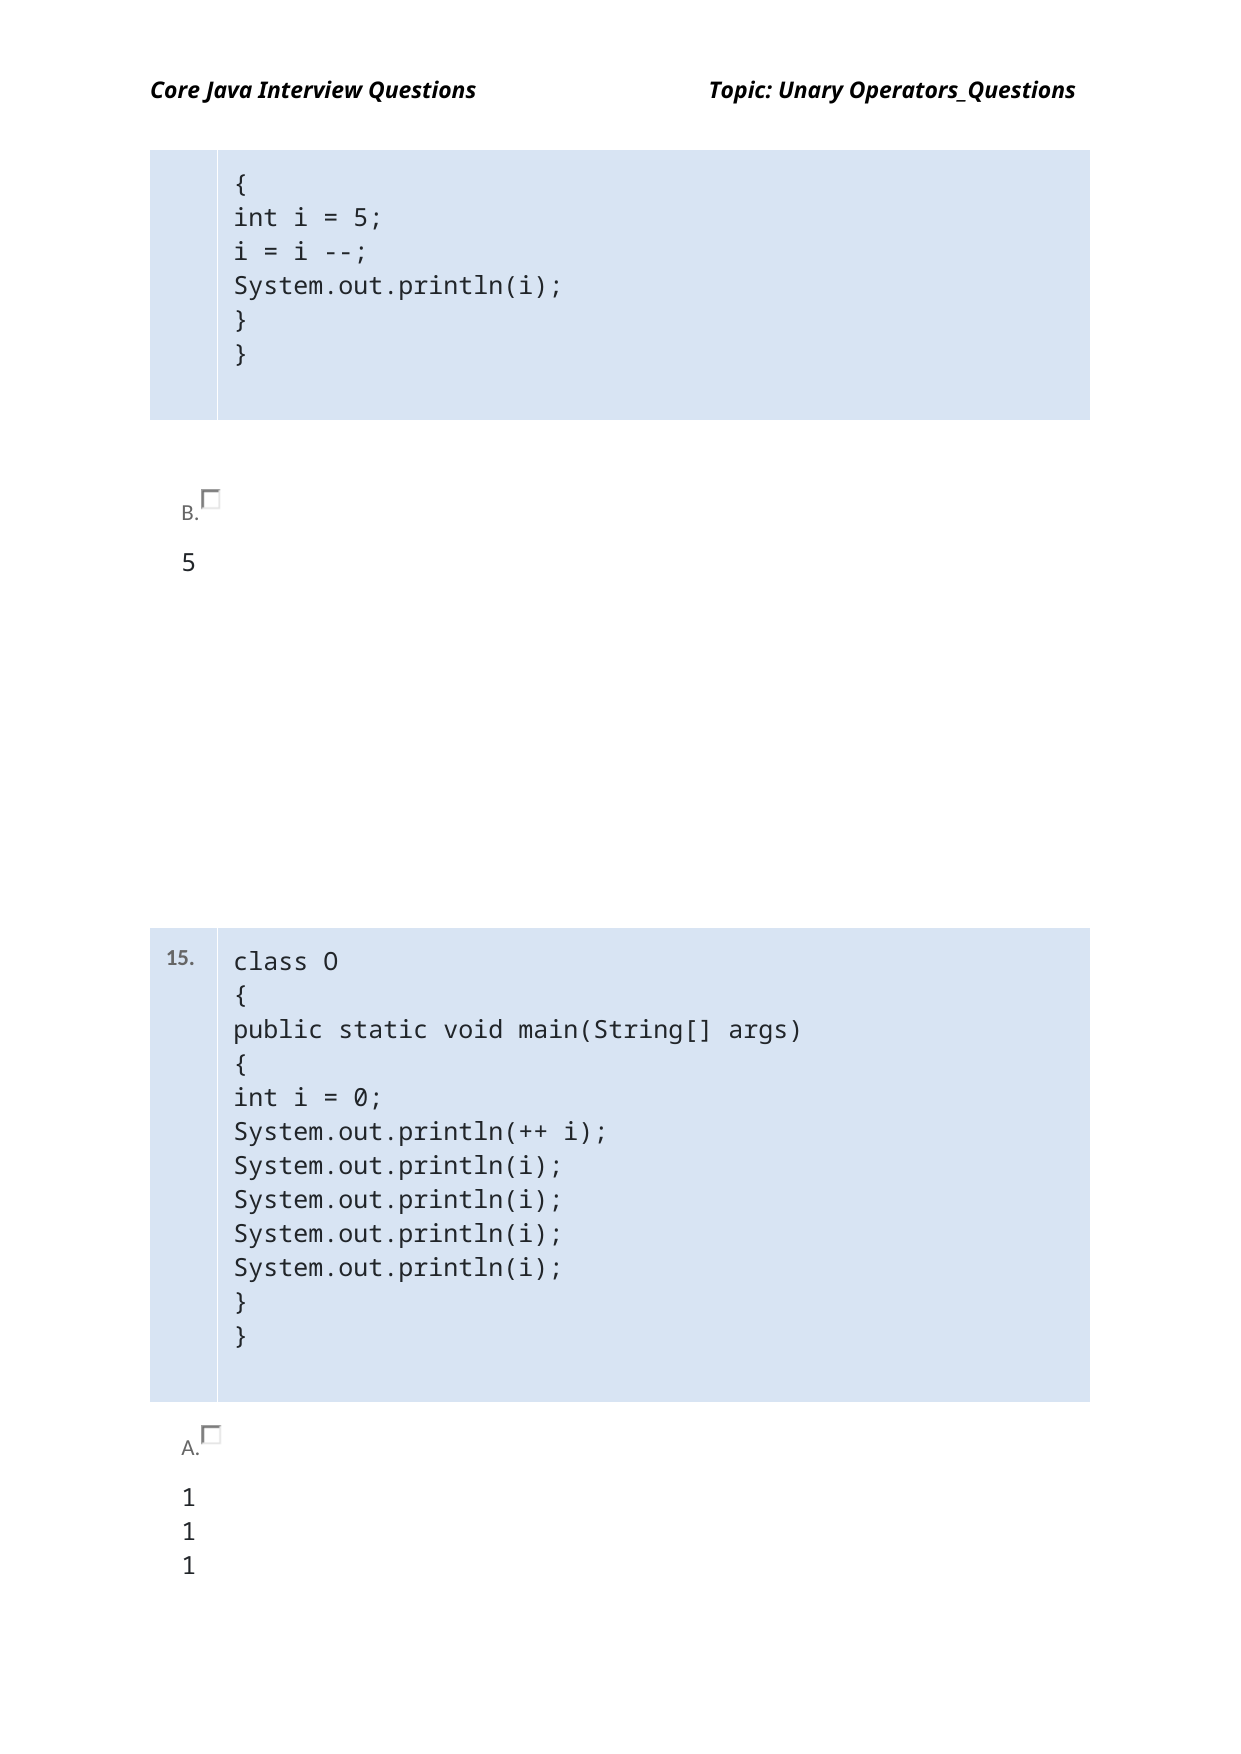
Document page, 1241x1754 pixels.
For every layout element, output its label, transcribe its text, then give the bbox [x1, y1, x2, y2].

table_cell [150, 1402, 1090, 1598]
table_header B. 5 [181, 482, 242, 579]
table_header [181, 579, 241, 626]
table_header 15. [150, 928, 217, 1402]
table_cell [150, 150, 217, 420]
table_header A. 1 1 1 [181, 1417, 242, 1582]
table_cell { int i = 5; i = i --; System.out.println(i); } } [218, 150, 1090, 420]
table_cell [150, 420, 1090, 927]
table_header [181, 435, 242, 482]
table_header class O { public static void main(String[] args) { int i = 0; System.out.println(++ i); System.out.println(i); System.out.println(i); System.out.println(i); System.out.println(i); } } [218, 928, 1090, 1402]
